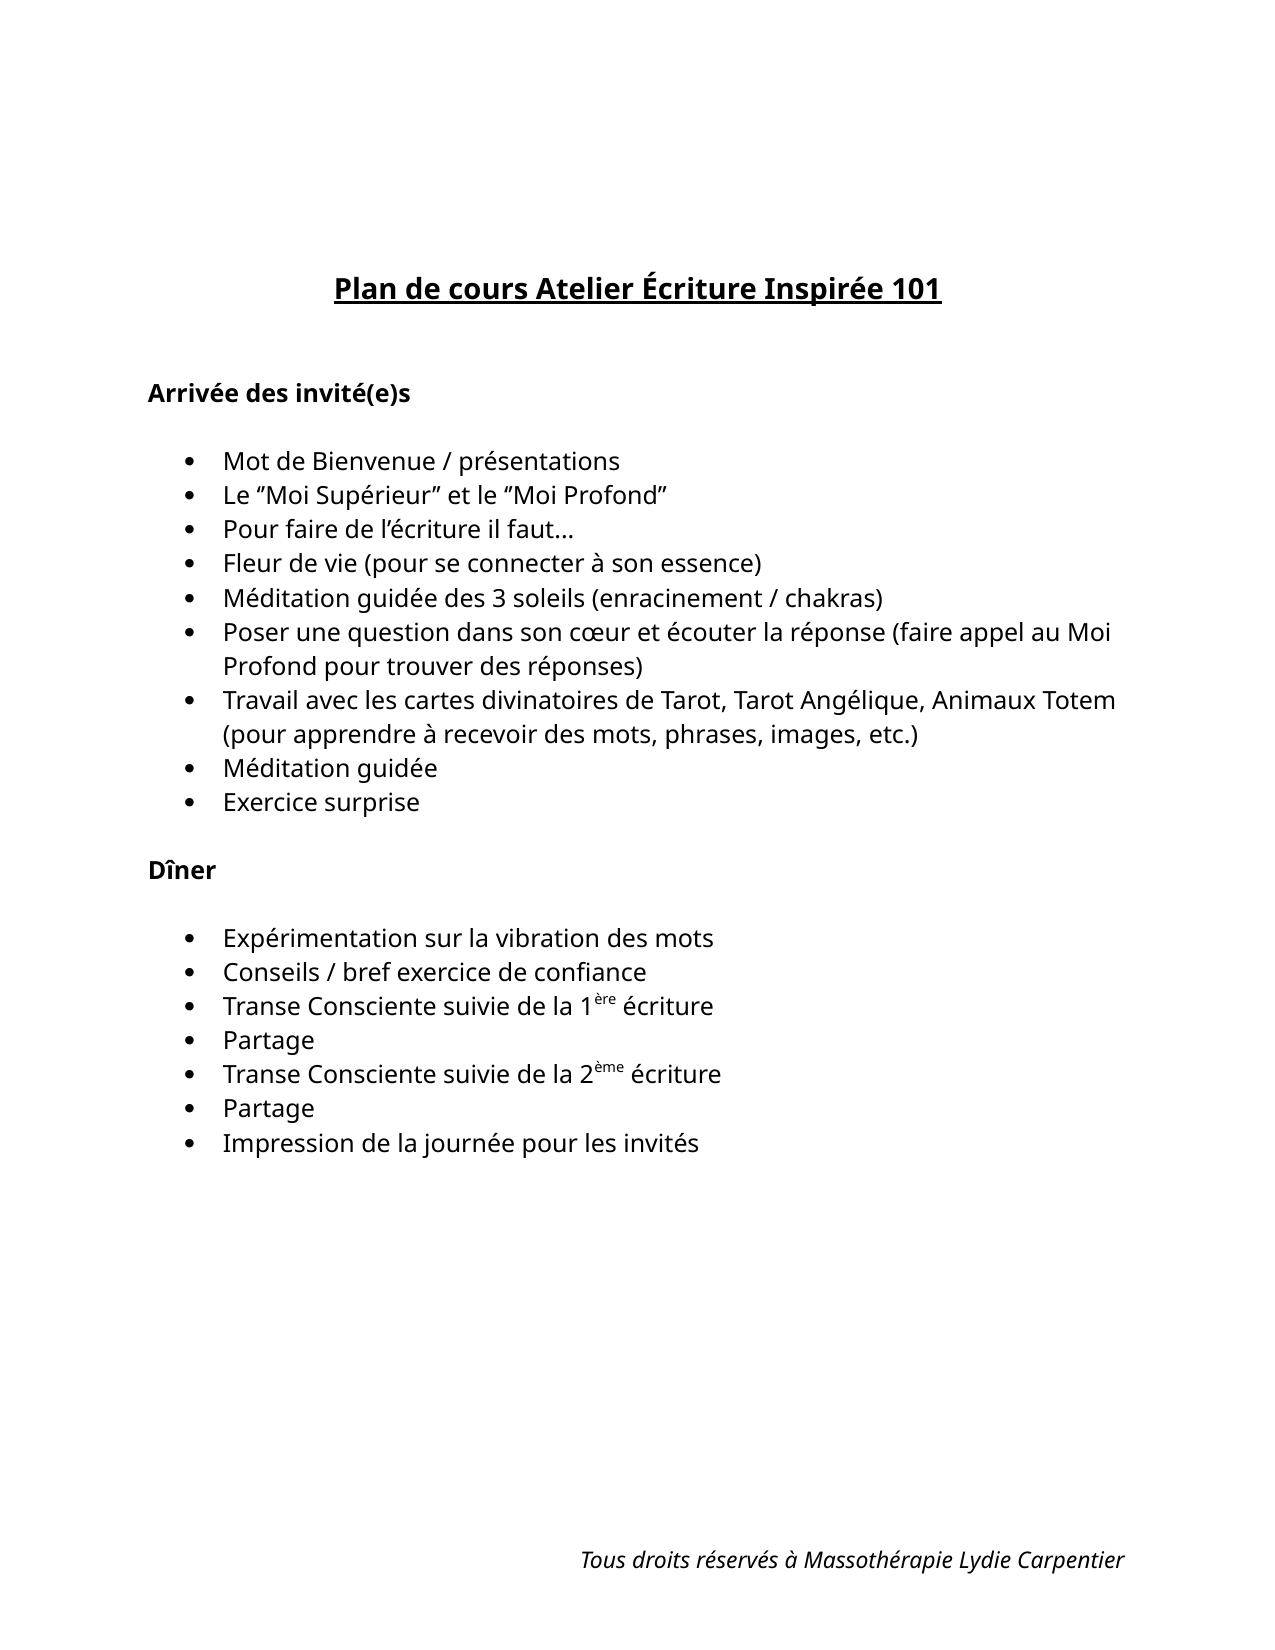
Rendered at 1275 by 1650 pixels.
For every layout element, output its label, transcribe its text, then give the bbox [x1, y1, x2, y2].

list Impression de la journée pour les invités [185, 1125, 1127, 1159]
list Expérimentation sur la vibration des mots [185, 921, 1127, 955]
list Poser une question dans son cœur et écouter la réponse (faire appel au Moi Profond pour trouver des réponses) [185, 614, 1127, 682]
list Le ‘’Moi Supérieur’’ et le ‘’Moi Profond’’ [185, 478, 1127, 512]
list Partage [185, 1091, 1127, 1125]
list Méditation guidée des 3 soleils (enracinement / chakras) [185, 580, 1127, 614]
list Transe Consciente suivie de la 2ème écriture [185, 1057, 1127, 1091]
list Travail avec les cartes divinatoires de Tarot, Tarot Angélique, Animaux Totem (pour apprendre à recevoir des mots, phrases, images, etc.) [185, 682, 1127, 751]
list Exercice surprise [185, 784, 1127, 819]
list Transe Consciente suivie de la 1ère écriture [185, 989, 1127, 1023]
list Partage [185, 1023, 1127, 1057]
list Méditation guidée [185, 751, 1127, 784]
list Mot de Bienvenue / présentations [185, 444, 1127, 478]
list Fleur de vie (pour se connecter à son essence) [185, 546, 1127, 580]
text Dîner [148, 853, 1127, 887]
text Plan de cours Atelier Écriture Inspirée 101 [148, 268, 1127, 308]
list Pour faire de l’écriture il faut... [185, 512, 1127, 546]
text Arrivée des invité(e)s [148, 376, 1127, 410]
list Conseils / bref exercice de confiance [185, 955, 1127, 989]
